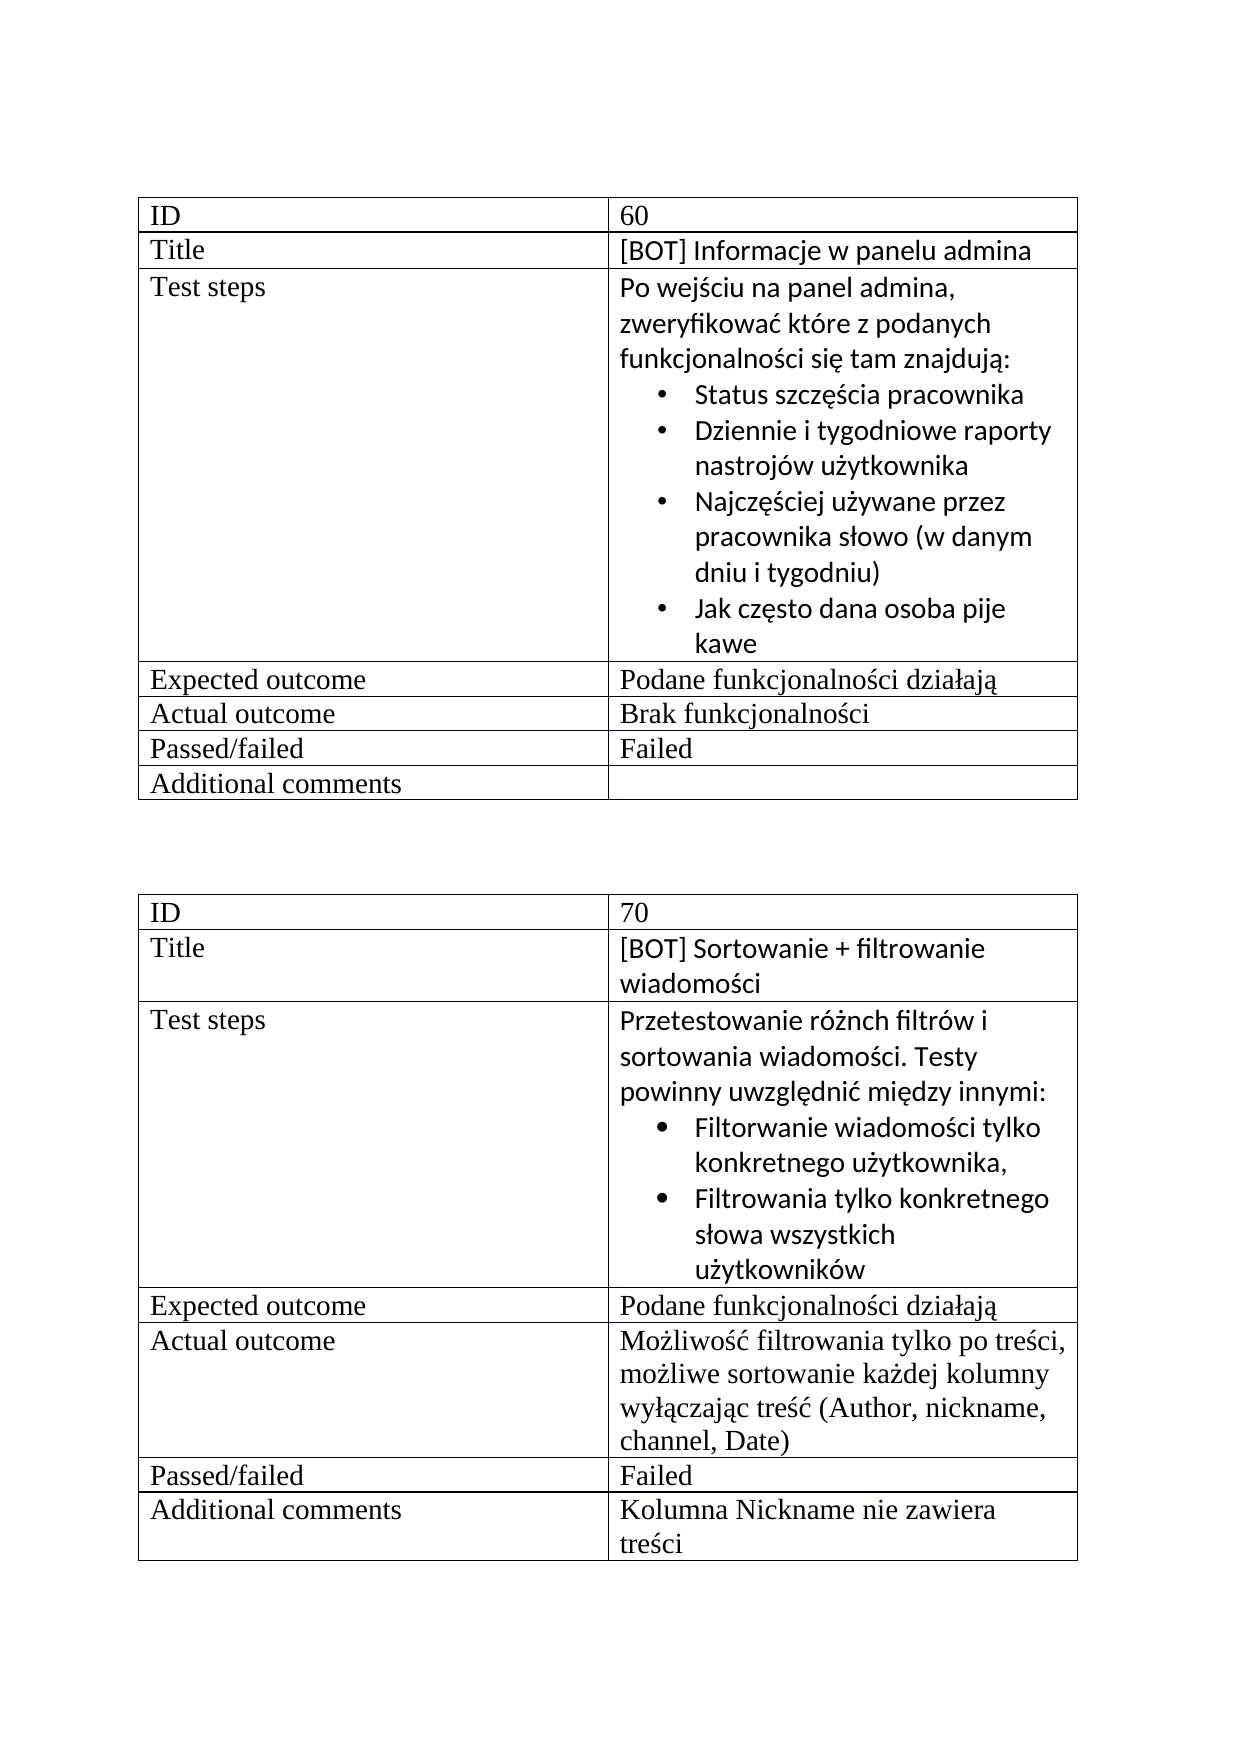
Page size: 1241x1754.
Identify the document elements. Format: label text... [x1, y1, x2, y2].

table_cell Additional comments [139, 766, 608, 799]
table_cell Po wejściu na panel admina, zweryfikować które z podanych funkcjonalności się tam znajdują: Status szczęścia pracownika Dziennie i tygodniowe raporty nastrojów użytkownika Najczęściej używane przez pracownika słowo (w danym dniu i tygodniu) Jak często dana osoba pije kawe [609, 269, 1077, 661]
table_cell [609, 766, 1077, 799]
table_cell Additional comments [139, 1493, 608, 1559]
table_cell Możliwość filtrowania tylko po treści, możliwe sortowanie każdej kolumny wyłączając treść (Author, nickname, channel, Date) [609, 1323, 1077, 1457]
table_header ID [139, 895, 608, 929]
table_cell Passed/failed [139, 1458, 608, 1491]
table_cell Przetestowanie różnch filtrów i sortowania wiadomości. Testy powinny uwzględnić między innymi: Filtorwanie wiadomości tylko konkretnego użytkownika, Filtrowania tylko konkretnego słowa wszystkich użytkowników [609, 1002, 1077, 1287]
table_cell Podane funkcjonalności działają [609, 1288, 1077, 1322]
table_cell Expected outcome [139, 1288, 608, 1322]
table_cell Brak funkcjonalności [609, 697, 1077, 730]
table_header 70 [609, 895, 1077, 929]
table_header ID [139, 198, 608, 231]
table_cell Failed [609, 1458, 1077, 1491]
table_cell Actual outcome [139, 697, 608, 730]
table_cell Title [139, 233, 608, 268]
table_cell Title [139, 930, 608, 1001]
table_cell Failed [609, 731, 1077, 765]
table_cell [BOT] Informacje w panelu admina [609, 233, 1077, 268]
table_cell Podane funkcjonalności działają [609, 662, 1077, 696]
table_header 60 [609, 198, 1077, 231]
table_cell Actual outcome [139, 1323, 608, 1457]
table_cell Expected outcome [139, 662, 608, 696]
table_cell Test steps [139, 1002, 608, 1287]
table_cell Test steps [139, 269, 608, 661]
table_cell [BOT] Sortowanie + filtrowanie wiadomości [609, 930, 1077, 1001]
table_cell Kolumna Nickname nie zawiera treści [609, 1493, 1077, 1559]
table_cell Passed/failed [139, 731, 608, 765]
